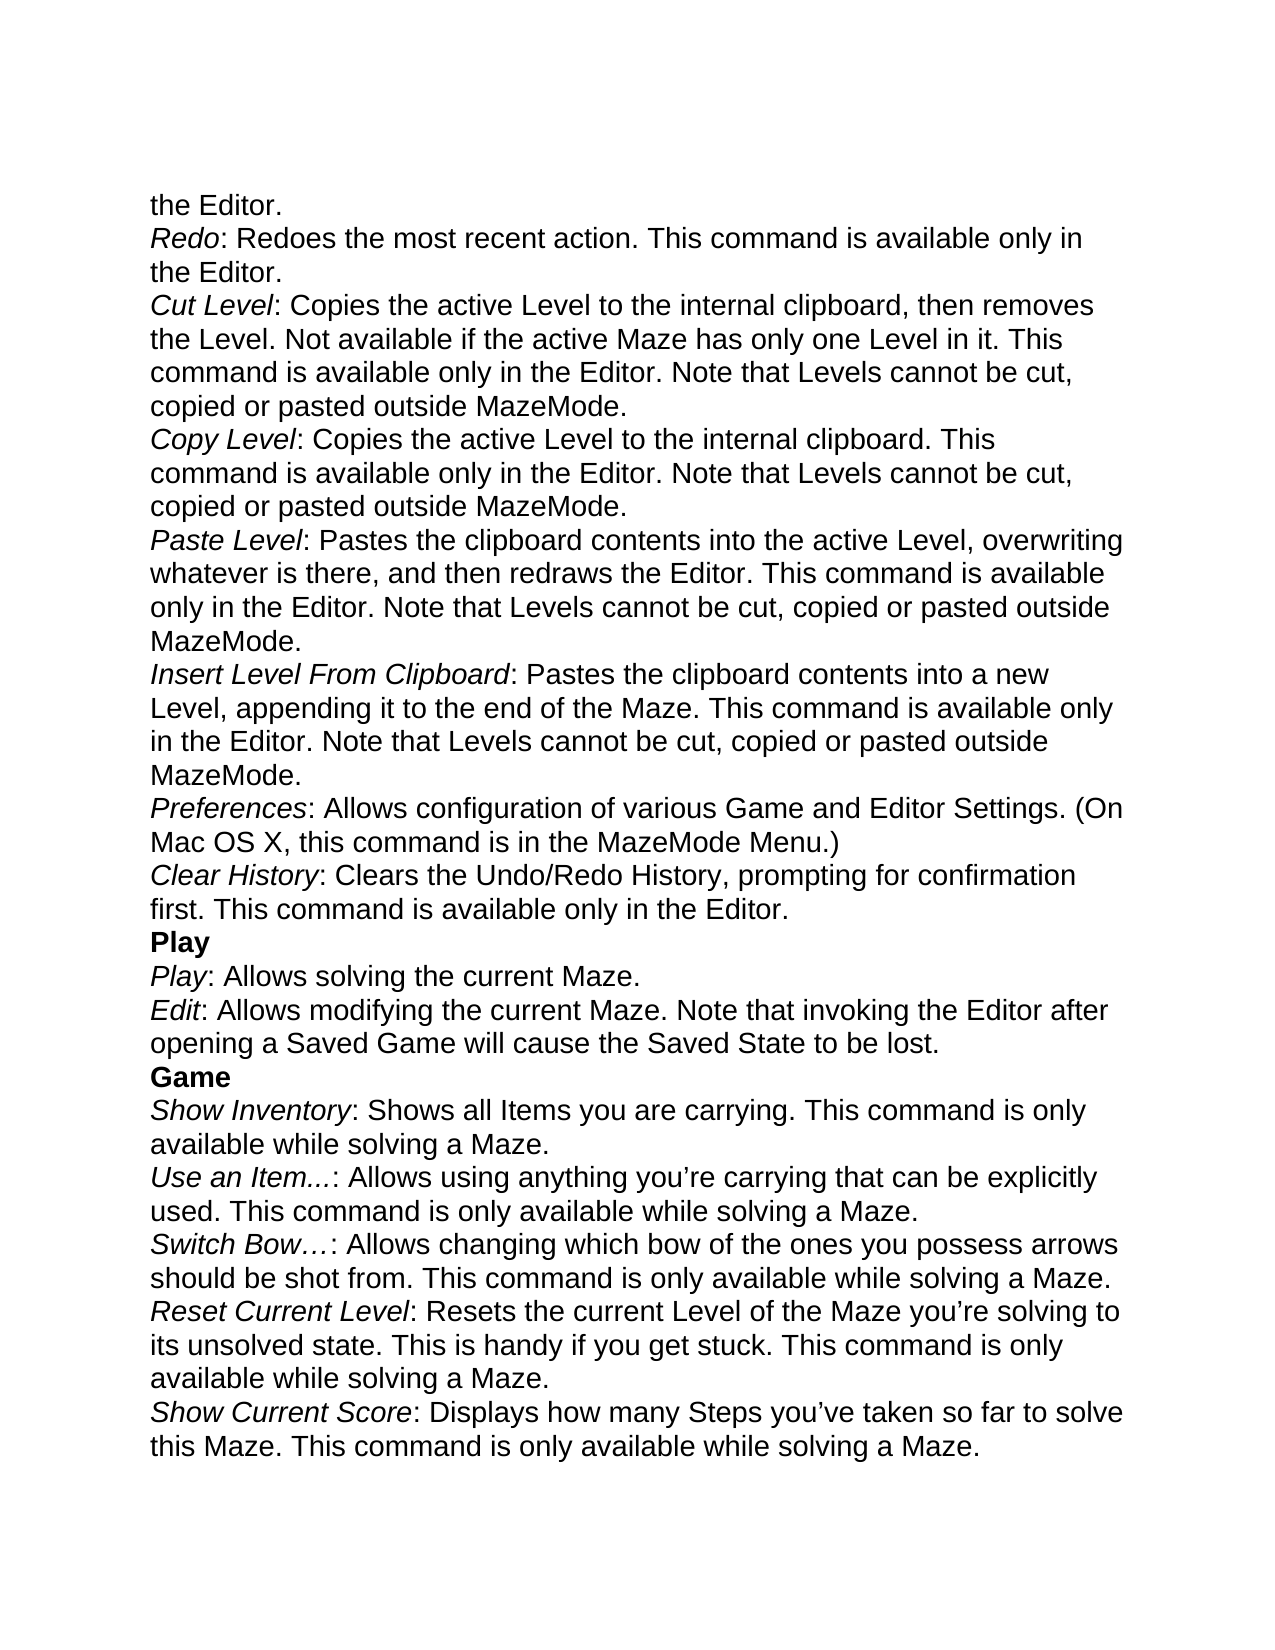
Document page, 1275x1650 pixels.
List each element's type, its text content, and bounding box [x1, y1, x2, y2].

text Copy Level: Copies the active Level to the internal clipboard. This command is available only in the Editor. Note that Levels cannot be cut, copied or pasted outside MazeMode. [150, 422, 1125, 523]
text Preferences: Allows configuration of various Game and Editor Settings. (On Mac OS X, this command is in the MazeMode Menu.) [150, 791, 1125, 858]
text Show Inventory: Shows all Items you are carrying. This command is only available while solving a Maze. [150, 1093, 1125, 1160]
text Use an Item...: Allows using anything you’re carrying that can be explicitly used. This command is only available while solving a Maze. [150, 1160, 1125, 1227]
text Edit: Allows modifying the current Maze. Note that invoking the Editor after opening a Saved Game will cause the Saved State to be lost. [150, 992, 1125, 1059]
text Switch Bow…: Allows changing which bow of the ones you possess arrows should be shot from. This command is only available while solving a Maze. [150, 1227, 1125, 1294]
text Insert Level From Clipboard: Pastes the clipboard contents into a new Level, appending it to the end of the Maze. This command is available only in the Editor. Note that Levels cannot be cut, copied or pasted outside MazeMode. [150, 657, 1125, 791]
text Game [150, 1059, 1125, 1093]
text Redo: Redoes the most recent action. This command is available only in the Editor. [150, 221, 1125, 288]
text Show Current Score: Displays how many Steps you’ve taken so far to solve this Maze. This command is only available while solving a Maze. [150, 1395, 1125, 1462]
text Cut Level: Copies the active Level to the internal clipboard, then removes the Level. Not available if the active Maze has only one Level in it. This command is available only in the Editor. Note that Levels cannot be cut, copied or pasted outside MazeMode. [150, 288, 1125, 422]
text Clear History: Clears the Undo/Redo History, prompting for confirmation first. This command is available only in the Editor. [150, 858, 1125, 925]
text Play [150, 925, 1125, 959]
text Reset Current Level: Resets the current Level of the Maze you’re solving to its unsolved state. This is handy if you get stuck. This command is only available while solving a Maze. [150, 1294, 1125, 1395]
text the Editor. [150, 187, 1125, 221]
text Paste Level: Pastes the clipboard contents into the active Level, overwriting whatever is there, and then redraws the Editor. This command is available only in the Editor. Note that Levels cannot be cut, copied or pasted outside MazeMode. [150, 523, 1125, 657]
text Play: Allows solving the current Maze. [150, 959, 1125, 992]
